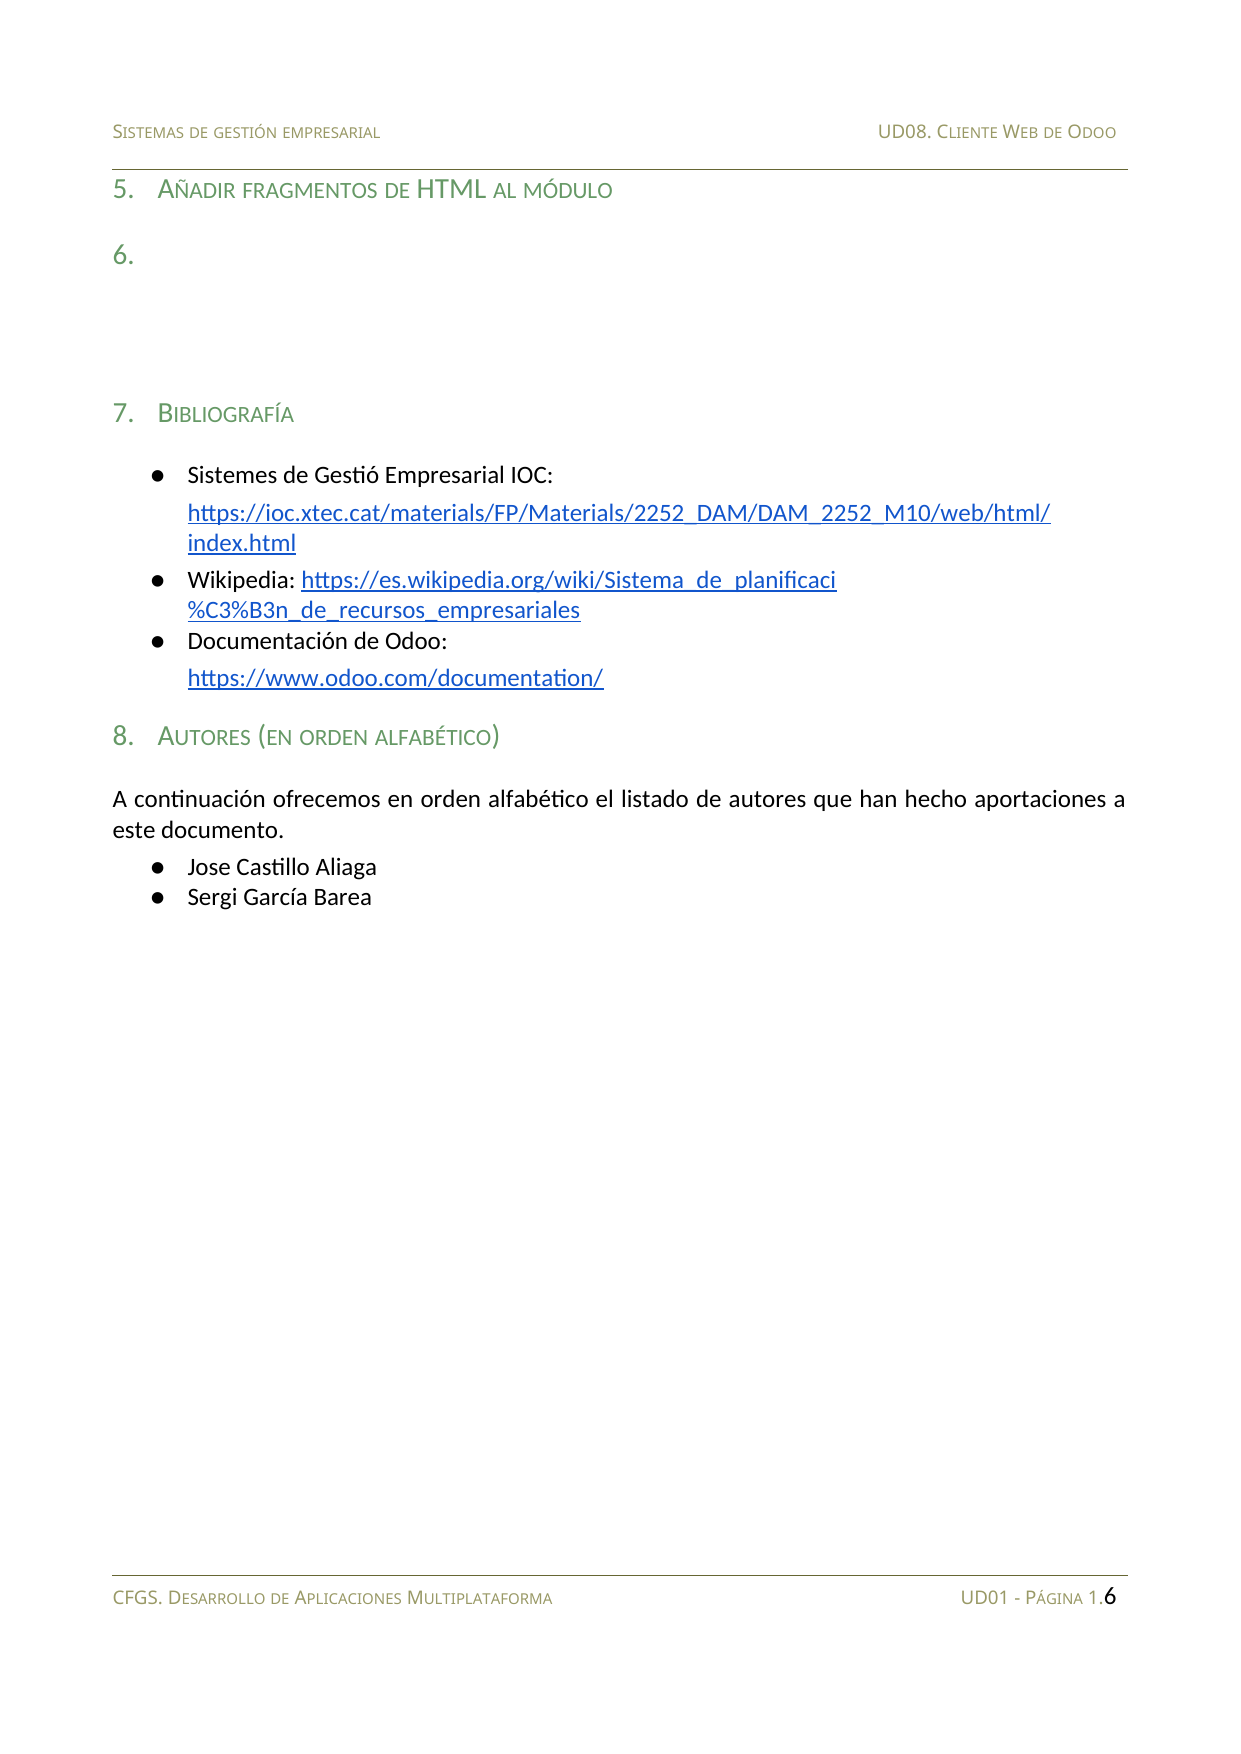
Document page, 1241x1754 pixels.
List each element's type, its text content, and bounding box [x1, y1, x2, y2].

text https://www.odoo.com/documentation/ [187, 662, 1128, 693]
subtitle Añadir fragmentos de HTML al módulo [112, 170, 1128, 206]
list Wikipedia: https://es.wikipedia.org/wiki/Sistema_de_planificaci%C3%B3n_de_recursos_empresariales [150, 564, 1128, 625]
list Sergi García Barea [150, 881, 1128, 912]
list Jose Castillo Aliaga [150, 851, 1128, 881]
list Sistemes de Gestió Empresarial IOC: [150, 460, 1128, 490]
text https://ioc.xtec.cat/materials/FP/Materials/2252_DAM/DAM_2252_M10/web/html/index.html [187, 497, 1128, 558]
list Documentación de Odoo: [150, 625, 1128, 656]
text A continuación ofrecemos en orden alfabético el listado de autores que han hecho aportaciones a este documento. [112, 783, 1128, 844]
subtitle Autores (en orden alfabético) [112, 717, 1128, 753]
subtitle Bibliografía [112, 394, 1128, 429]
